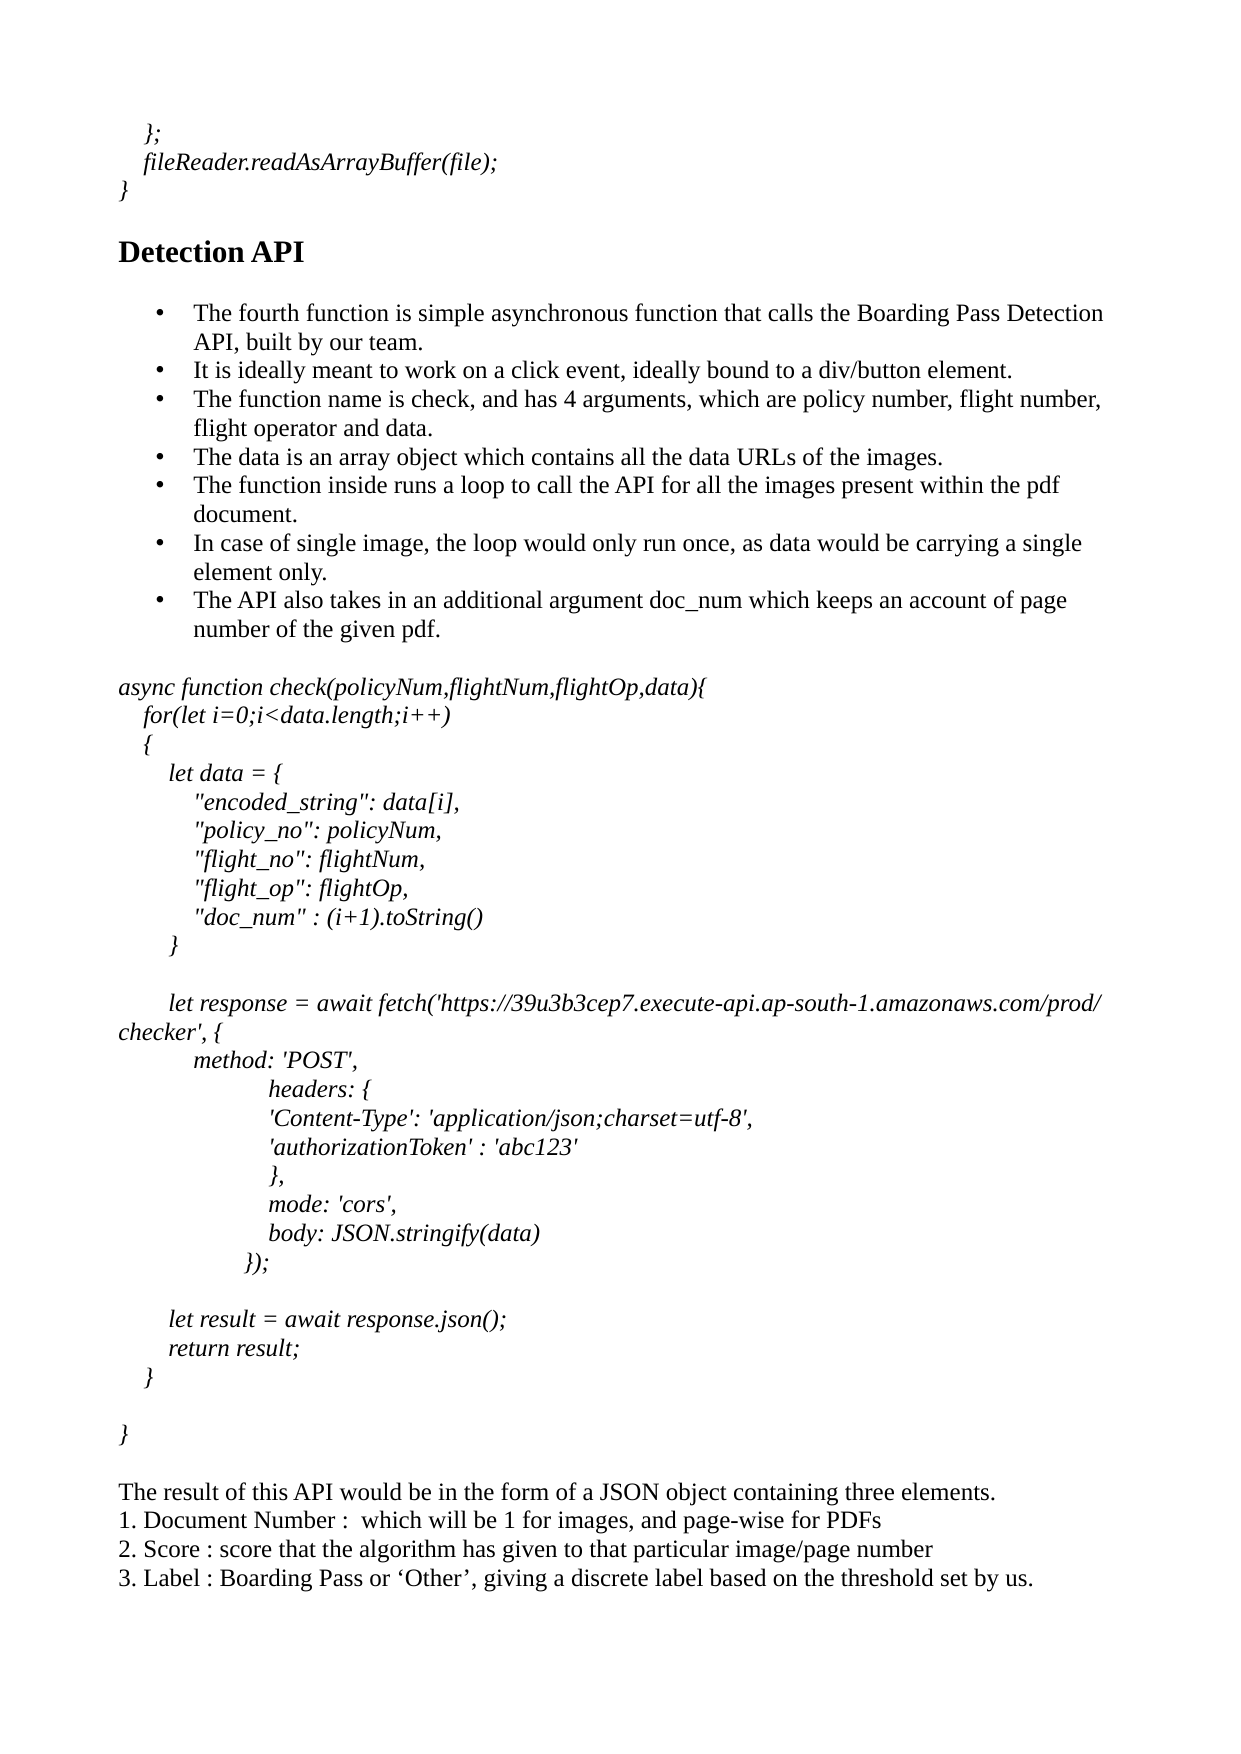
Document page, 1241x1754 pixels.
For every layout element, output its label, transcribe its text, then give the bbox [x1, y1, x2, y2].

list The function inside runs a loop to call the API for all the images present within the pdf document. [156, 470, 1122, 528]
text "doc_num" : (i+1).toString() [118, 902, 1122, 930]
text let response = await fetch('https://39u3b3cep7.execute-api.ap-south-1.amazonaws.com/prod/checker', { [118, 988, 1122, 1045]
text }; [118, 118, 1122, 147]
text { [118, 729, 1122, 758]
list In case of single image, the loop would only run once, as data would be carrying a single element only. [156, 528, 1122, 585]
text } [118, 176, 1122, 204]
text for(let i=0;i<data.length;i++) [118, 700, 1122, 729]
text 'Content-Type': 'application/json;charset=utf-8', [118, 1103, 1122, 1132]
list It is ideally meant to work on a click event, ideally bound to a div/button element. [156, 355, 1122, 384]
text } [118, 1419, 1122, 1448]
text 'authorizationToken' : 'abc123' [118, 1132, 1122, 1160]
text "flight_op": flightOp, [118, 873, 1122, 902]
text let data = { [118, 758, 1122, 787]
text 2. Score : score that the algorithm has given to that particular image/page number [118, 1534, 1122, 1563]
text method: 'POST', [118, 1045, 1122, 1074]
text async function check(policyNum,flightNum,flightOp,data){ [118, 672, 1122, 700]
text headers: { [118, 1074, 1122, 1103]
text mode: 'cors', [118, 1189, 1122, 1218]
list The fourth function is simple asynchronous function that calls the Boarding Pass Detection API, built by our team. [156, 298, 1122, 355]
text }, [118, 1160, 1122, 1189]
text let result = await response.json(); [118, 1304, 1122, 1333]
text "policy_no": policyNum, [118, 815, 1122, 844]
text "encoded_string": data[i], [118, 787, 1122, 815]
text "flight_no": flightNum, [118, 844, 1122, 873]
text 3. Label : Boarding Pass or ‘Other’, giving a discrete label based on the threshold set by us. [118, 1563, 1122, 1592]
text } [118, 930, 1122, 959]
text }); [118, 1247, 1122, 1275]
list The function name is check, and has 4 arguments, which are policy number, flight number, flight operator and data. [156, 384, 1122, 442]
text return result; [118, 1333, 1122, 1362]
text The result of this API would be in the form of a JSON object containing three elements. [118, 1477, 1122, 1505]
text fileReader.readAsArrayBuffer(file); [118, 147, 1122, 176]
text body: JSON.stringify(data) [118, 1218, 1122, 1247]
list The data is an array object which contains all the data URLs of the images. [156, 442, 1122, 470]
text Detection API [118, 233, 1122, 269]
text 1. Document Number : which will be 1 for images, and page-wise for PDFs [118, 1505, 1122, 1534]
text } [118, 1362, 1122, 1390]
list The API also takes in an additional argument doc_num which keeps an account of page number of the given pdf. [156, 585, 1122, 643]
